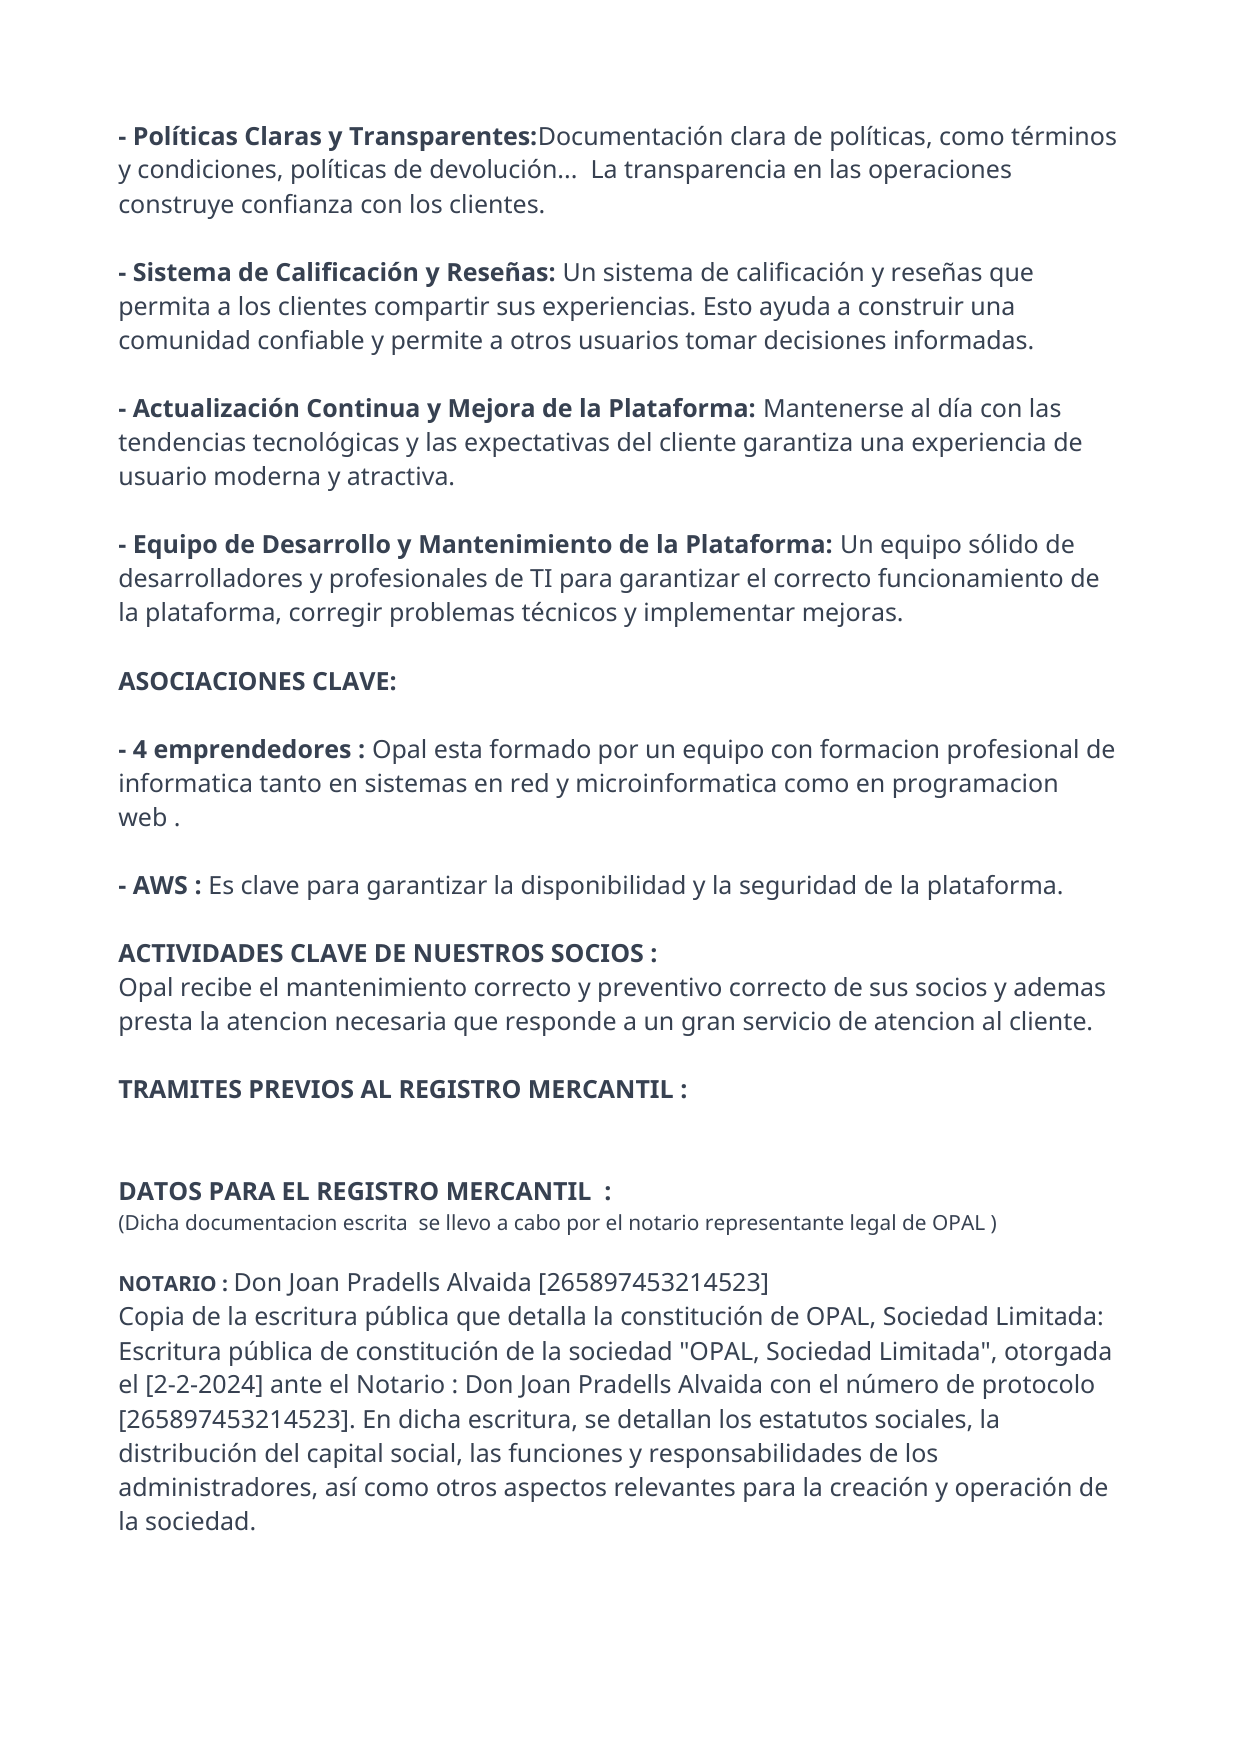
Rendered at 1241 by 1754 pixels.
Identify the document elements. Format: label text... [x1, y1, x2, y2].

text NOTARIO : Don Joan Pradells Alvaida [265897453214523] [118, 1265, 1122, 1299]
text Escritura pública de constitución de la sociedad "OPAL, Sociedad Limitada", otorgada el [2-2-2024] ante el Notario : Don Joan Pradells Alvaida con el número de protocolo [265897453214523]. En dicha escritura, se detallan los estatutos sociales, la distribución del capital social, las funciones y responsabilidades de los administradores, así como otros aspectos relevantes para la creación y operación de la sociedad. [118, 1333, 1122, 1537]
text - Equipo de Desarrollo y Mantenimiento de la Plataforma: Un equipo sólido de desarrolladores y profesionales de TI para garantizar el correcto funcionamiento de la plataforma, corregir problemas técnicos y implementar mejoras. [118, 527, 1122, 629]
text - AWS : Es clave para garantizar la disponibilidad y la seguridad de la plataforma. [118, 867, 1122, 902]
text (Dicha documentacion escrita se llevo a cabo por el notario representante legal de OPAL ) [118, 1208, 1122, 1237]
text - Sistema de Calificación y Reseñas: Un sistema de calificación y reseñas que permita a los clientes compartir sus experiencias. Esto ayuda a construir una comunidad confiable y permite a otros usuarios tomar decisiones informadas. [118, 254, 1122, 357]
text ASOCIACIONES CLAVE: [118, 663, 1122, 697]
text ACTIVIDADES CLAVE DE NUESTROS SOCIOS : [118, 936, 1122, 970]
text - 4 emprendedores : Opal esta formado por un equipo con formacion profesional de informatica tanto en sistemas en red y microinformatica como en programacion web . [118, 731, 1122, 833]
text Opal recibe el mantenimiento correcto y preventivo correcto de sus socios y ademas presta la atencion necesaria que responde a un gran servicio de atencion al cliente. [118, 970, 1122, 1038]
text - Actualización Continua y Mejora de la Plataforma: Mantenerse al día con las tendencias tecnológicas y las expectativas del cliente garantiza una experiencia de usuario moderna y atractiva. [118, 391, 1122, 493]
text - Políticas Claras y Transparentes:Documentación clara de políticas, como términos y condiciones, políticas de devolución... La transparencia en las operaciones construye confianza con los clientes. [118, 118, 1122, 220]
text TRAMITES PREVIOS AL REGISTRO MERCANTIL : [118, 1072, 1122, 1106]
text Copia de la escritura pública que detalla la constitución de OPAL, Sociedad Limitada: [118, 1299, 1122, 1333]
text DATOS PARA EL REGISTRO MERCANTIL : [118, 1174, 1122, 1208]
